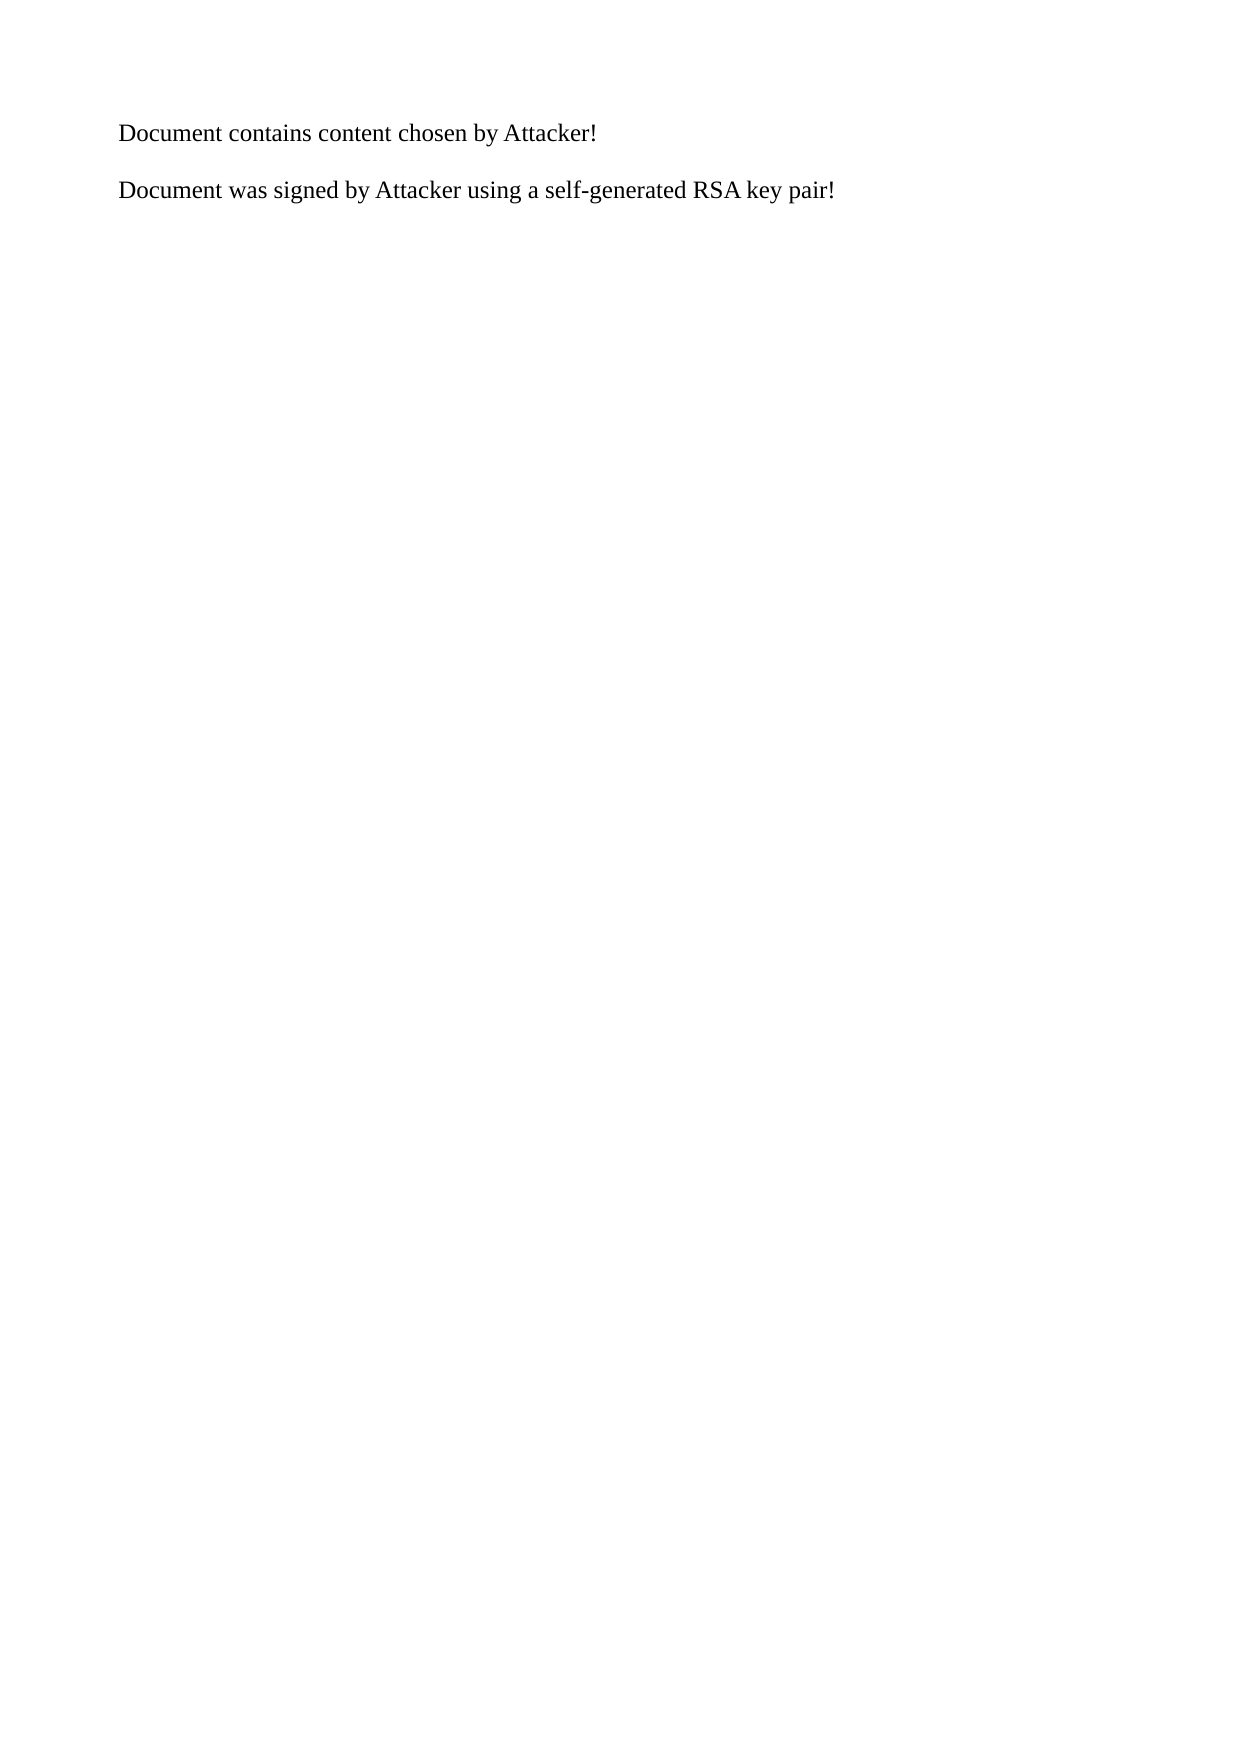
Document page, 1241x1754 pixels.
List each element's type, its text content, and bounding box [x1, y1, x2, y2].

text Document contains content chosen by Attacker! [118, 118, 1122, 147]
text Document was signed by Attacker using a self-generated RSA key pair! [118, 176, 1122, 204]
